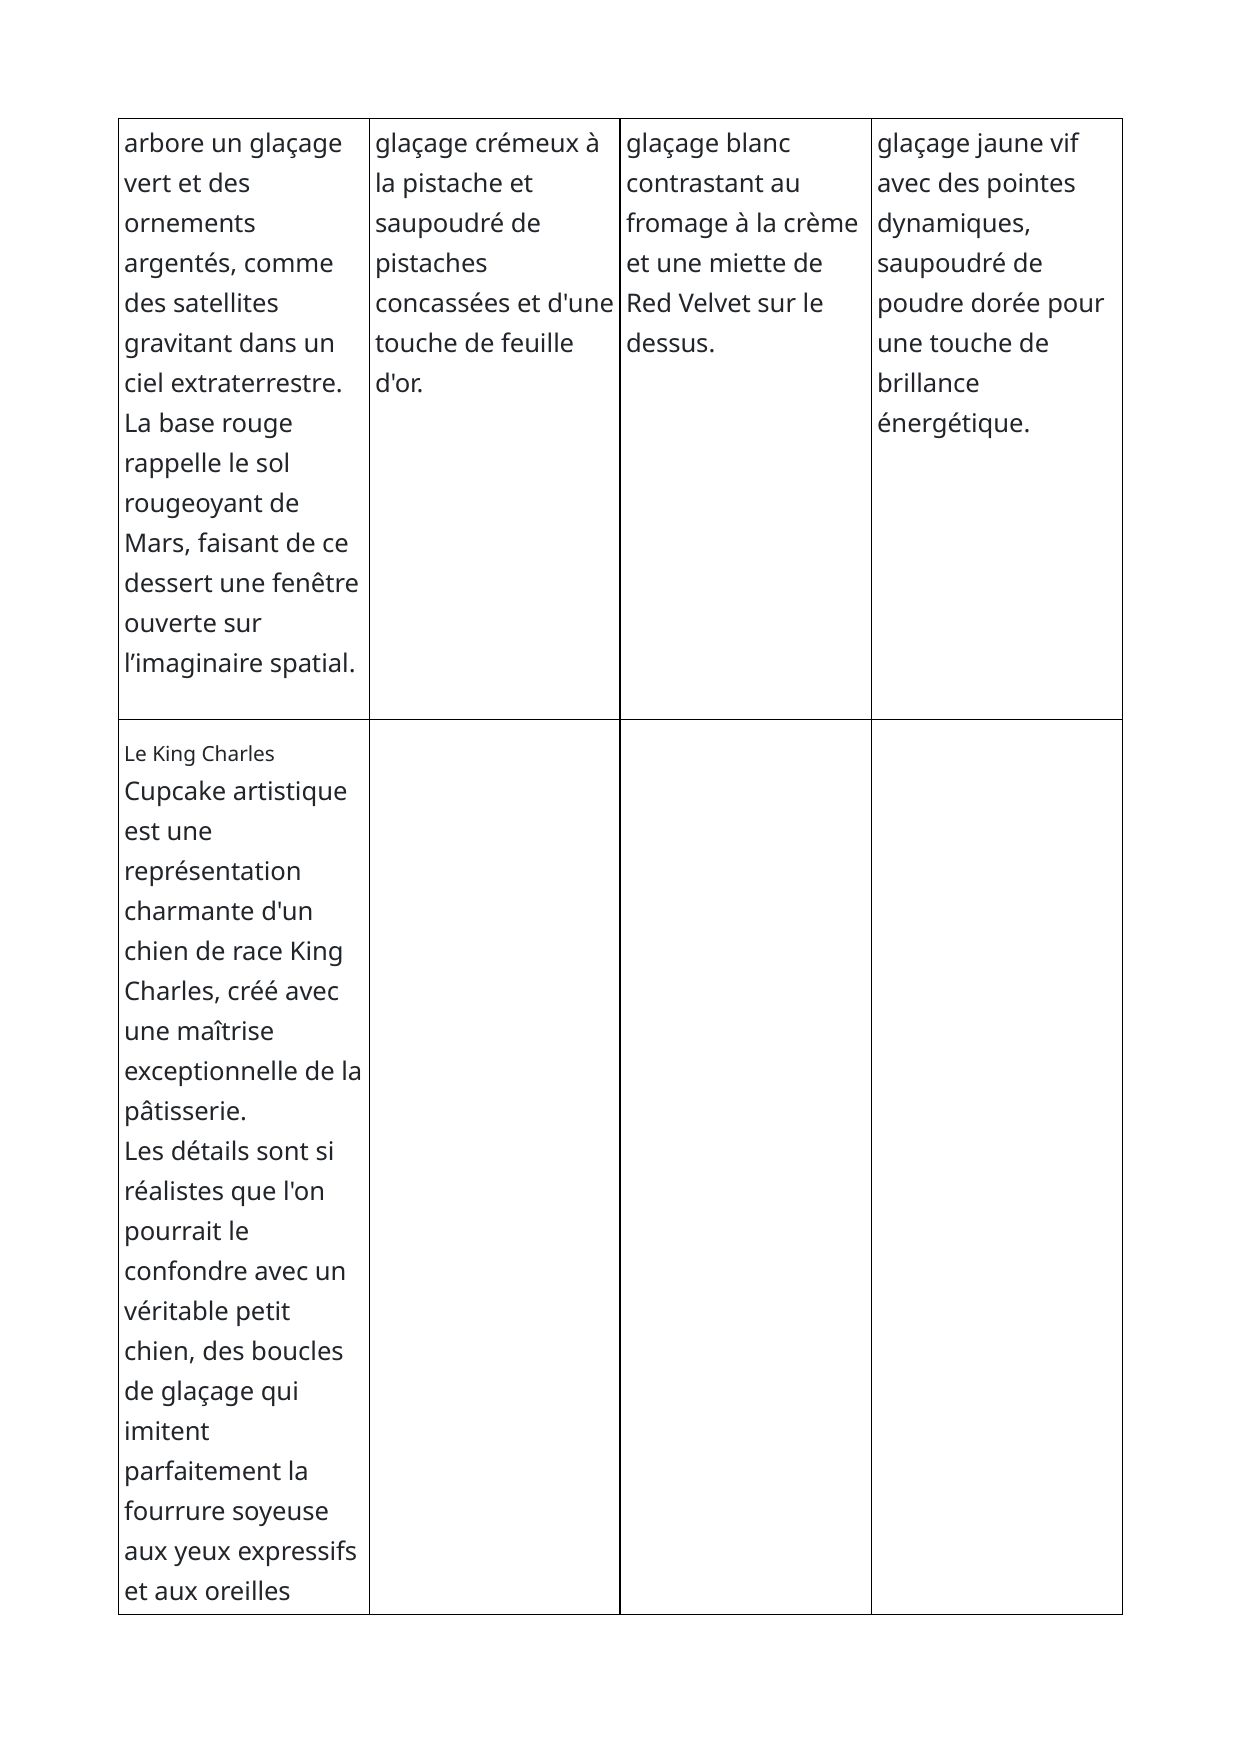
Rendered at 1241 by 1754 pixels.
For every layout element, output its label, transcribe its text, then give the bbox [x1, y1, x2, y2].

table_cell Le King Charles Cupcake artistique est une représentation charmante d'un chien de race King Charles, créé avec une maîtrise exceptionnelle de la pâtisserie. Les détails sont si réalistes que l'on pourrait le confondre avec un véritable petit chien, des boucles de glaçage qui imitent parfaitement la fourrure soyeuse aux yeux expressifs et aux oreilles [119, 720, 369, 1614]
table_cell glaçage crémeux à la pistache et saupoudré de pistaches concassées et d'une touche de feuille d'or. [370, 119, 619, 719]
table_cell glaçage blanc contrastant au fromage à la crème et une miette de Red Velvet sur le dessus. [621, 119, 871, 719]
table_cell glaçage jaune vif avec des pointes dynamiques, saupoudré de poudre dorée pour une touche de brillance énergétique. [872, 119, 1122, 719]
table_cell [621, 720, 871, 1614]
table_cell [872, 720, 1122, 1614]
table_cell arbore un glaçage vert et des ornements argentés, comme des satellites gravitant dans un ciel extraterrestre. La base rouge rappelle le sol rougeoyant de Mars, faisant de ce dessert une fenêtre ouverte sur l’imaginaire spatial. [119, 119, 369, 719]
table_cell [370, 720, 619, 1614]
